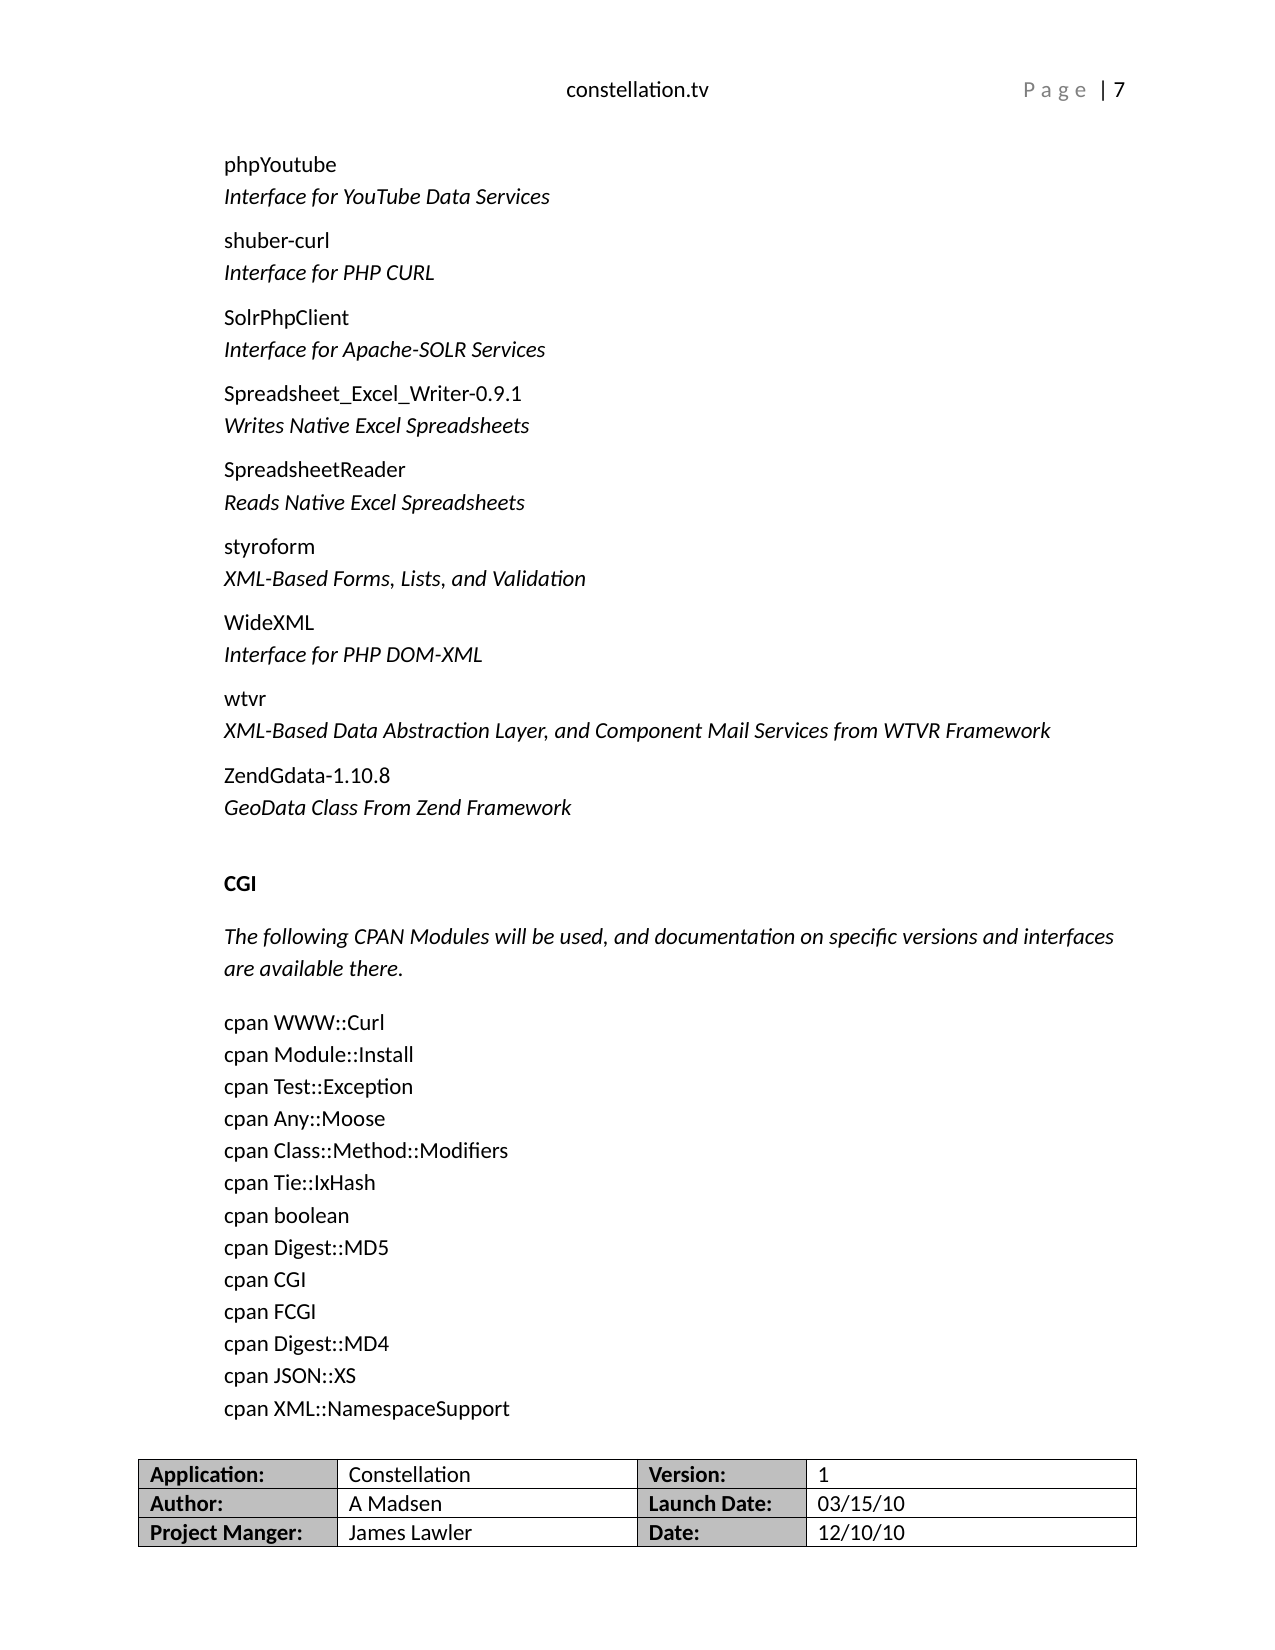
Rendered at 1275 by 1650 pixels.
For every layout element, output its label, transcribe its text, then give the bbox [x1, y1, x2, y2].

text cpan WWW::Curl cpan Module::Install cpan Test::Exception cpan Any::Moose cpan Class::Method::Modifiers cpan Tie::IxHash cpan boolean cpan Digest::MD5 cpan CGI cpan FCGI cpan Digest::MD4 cpan JSON::XS cpan XML::NamespaceSupport [224, 1008, 1125, 1422]
text SpreadsheetReader Reads Native Excel Spreadsheets [224, 455, 1125, 516]
text WideXML Interface for PHP DOM-XML [224, 608, 1125, 668]
text phpYoutube Interface for YouTube Data Services [224, 150, 1125, 210]
text The following CPAN Modules will be used, and documentation on specific versions and interfaces are available there. [224, 922, 1125, 983]
text shuber-curl Interface for PHP CURL [224, 226, 1125, 287]
text wtvr XML-Based Data Abstraction Layer, and Component Mail Services from WTVR Framework [224, 684, 1125, 745]
text Spreadsheet_Excel_Writer-0.9.1 Writes Native Excel Spreadsheets [224, 379, 1125, 439]
text CGI [224, 869, 1125, 897]
text SolrPhpClient Interface for Apache-SOLR Services [224, 303, 1125, 363]
text ZendGdata-1.10.8 GeoData Class From Zend Framework [224, 761, 1125, 853]
text styroform XML-Based Forms, Lists, and Validation [224, 532, 1125, 592]
